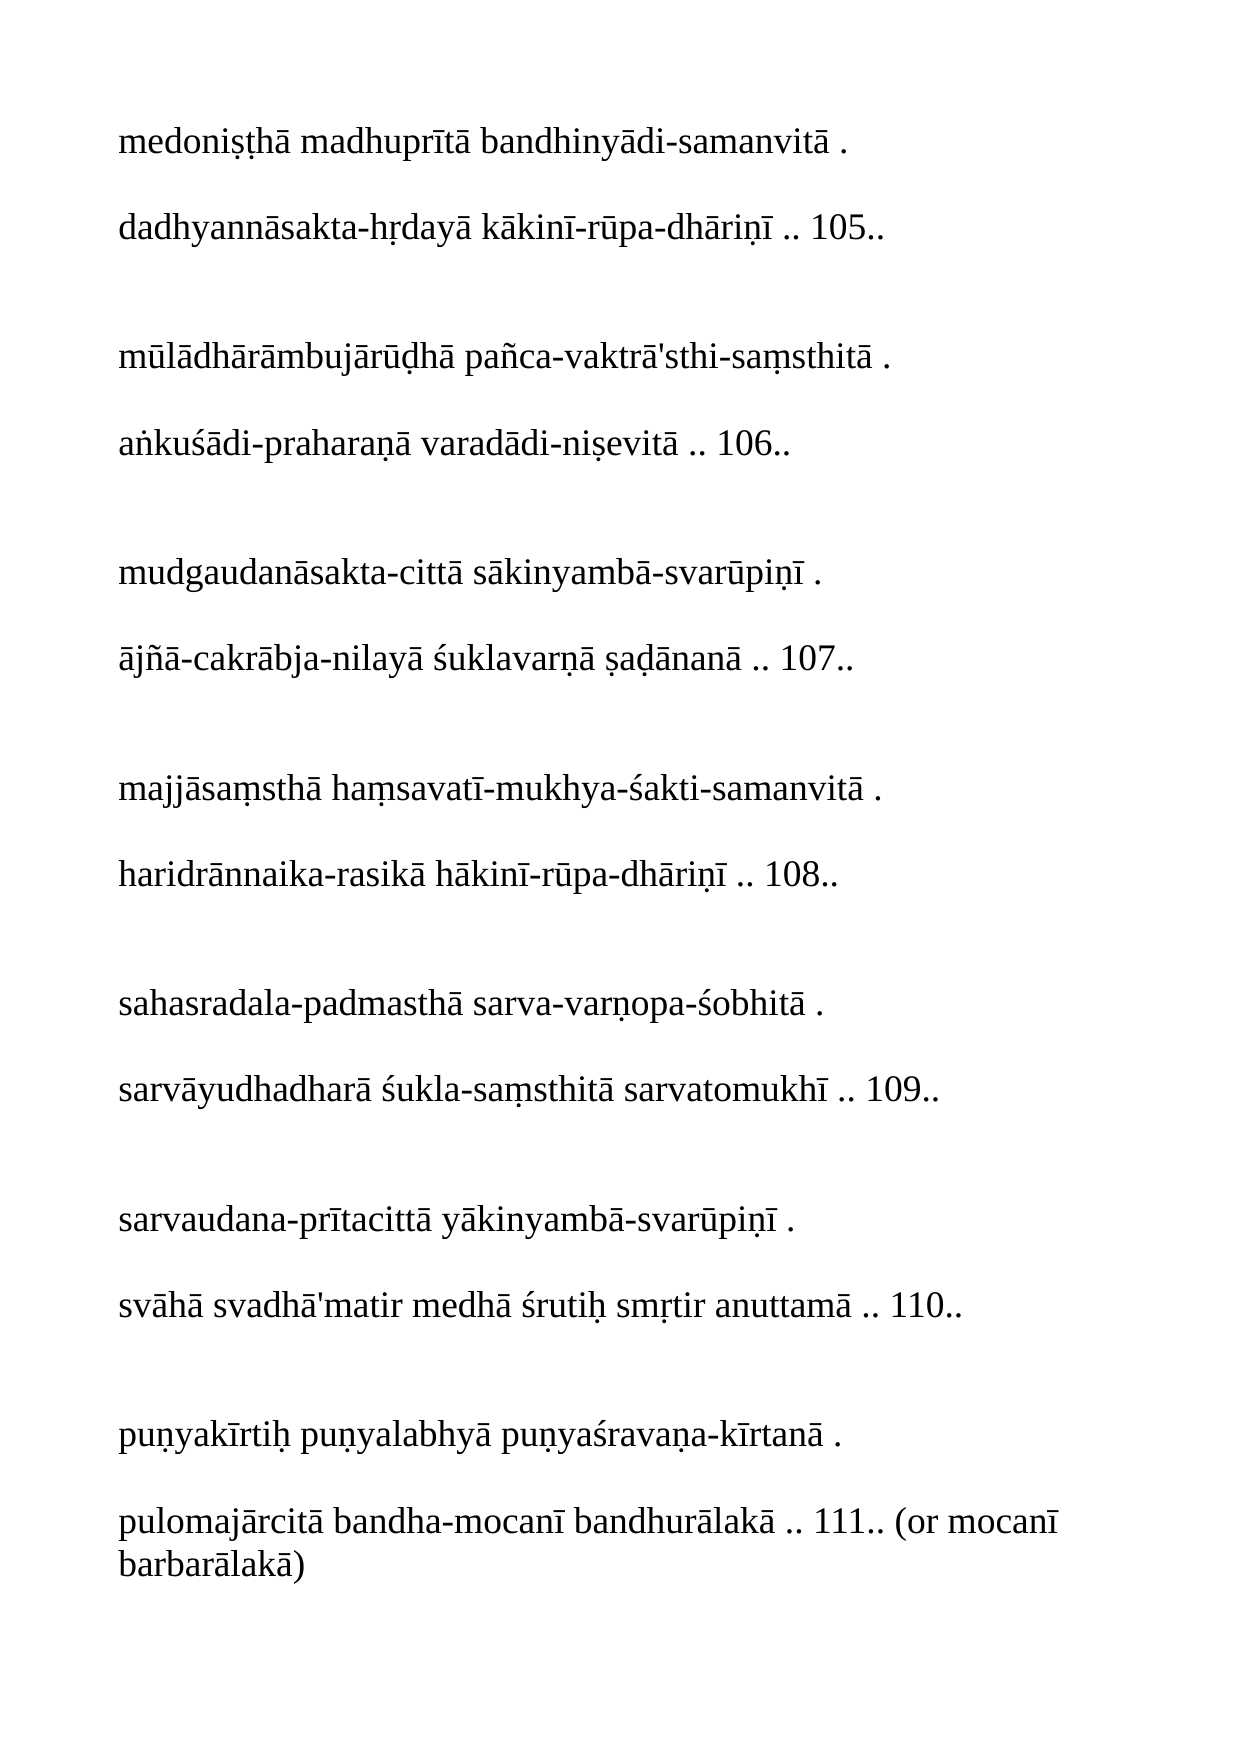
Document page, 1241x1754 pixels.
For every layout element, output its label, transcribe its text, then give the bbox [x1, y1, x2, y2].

text sarvaudana-prītacittā yākinyambā-svarūpiṇī . [118, 1196, 1122, 1239]
text majjāsaṃsthā haṃsavatī-mukhya-śakti-samanvitā . [118, 765, 1122, 808]
text dadhyannāsakta-hṛdayā kākinī-rūpa-dhāriṇī .. 105.. [118, 204, 1122, 247]
text haridrānnaika-rasikā hākinī-rūpa-dhāriṇī .. 108.. [118, 851, 1122, 894]
text sahasradala-padmasthā sarva-varṇopa-śobhitā . [118, 981, 1122, 1024]
text aṅkuśādi-praharaṇā varadādi-niṣevitā .. 106.. [118, 420, 1122, 463]
text puṇyakīrtiḥ puṇyalabhyā puṇyaśravaṇa-kīrtanā . [118, 1412, 1122, 1455]
text svāhā svadhā'matir medhā śrutiḥ smṛtir anuttamā .. 110.. [118, 1282, 1122, 1326]
text mudgaudanāsakta-cittā sākinyambā-svarūpiṇī . [118, 549, 1122, 592]
text sarvāyudhadharā śukla-saṃsthitā sarvatomukhī .. 109.. [118, 1067, 1122, 1110]
text ājñā-cakrābja-nilayā śuklavarṇā ṣaḍānanā .. 107.. [118, 636, 1122, 679]
text mūlādhārāmbujārūḍhā pañca-vaktrā'sthi-saṃsthitā . [118, 334, 1122, 377]
text medoniṣṭhā madhuprītā bandhinyādi-samanvitā . [118, 118, 1122, 161]
text pulomajārcitā bandha-mocanī bandhurālakā .. 111.. (or mocanī barbarālakā) [118, 1498, 1122, 1584]
